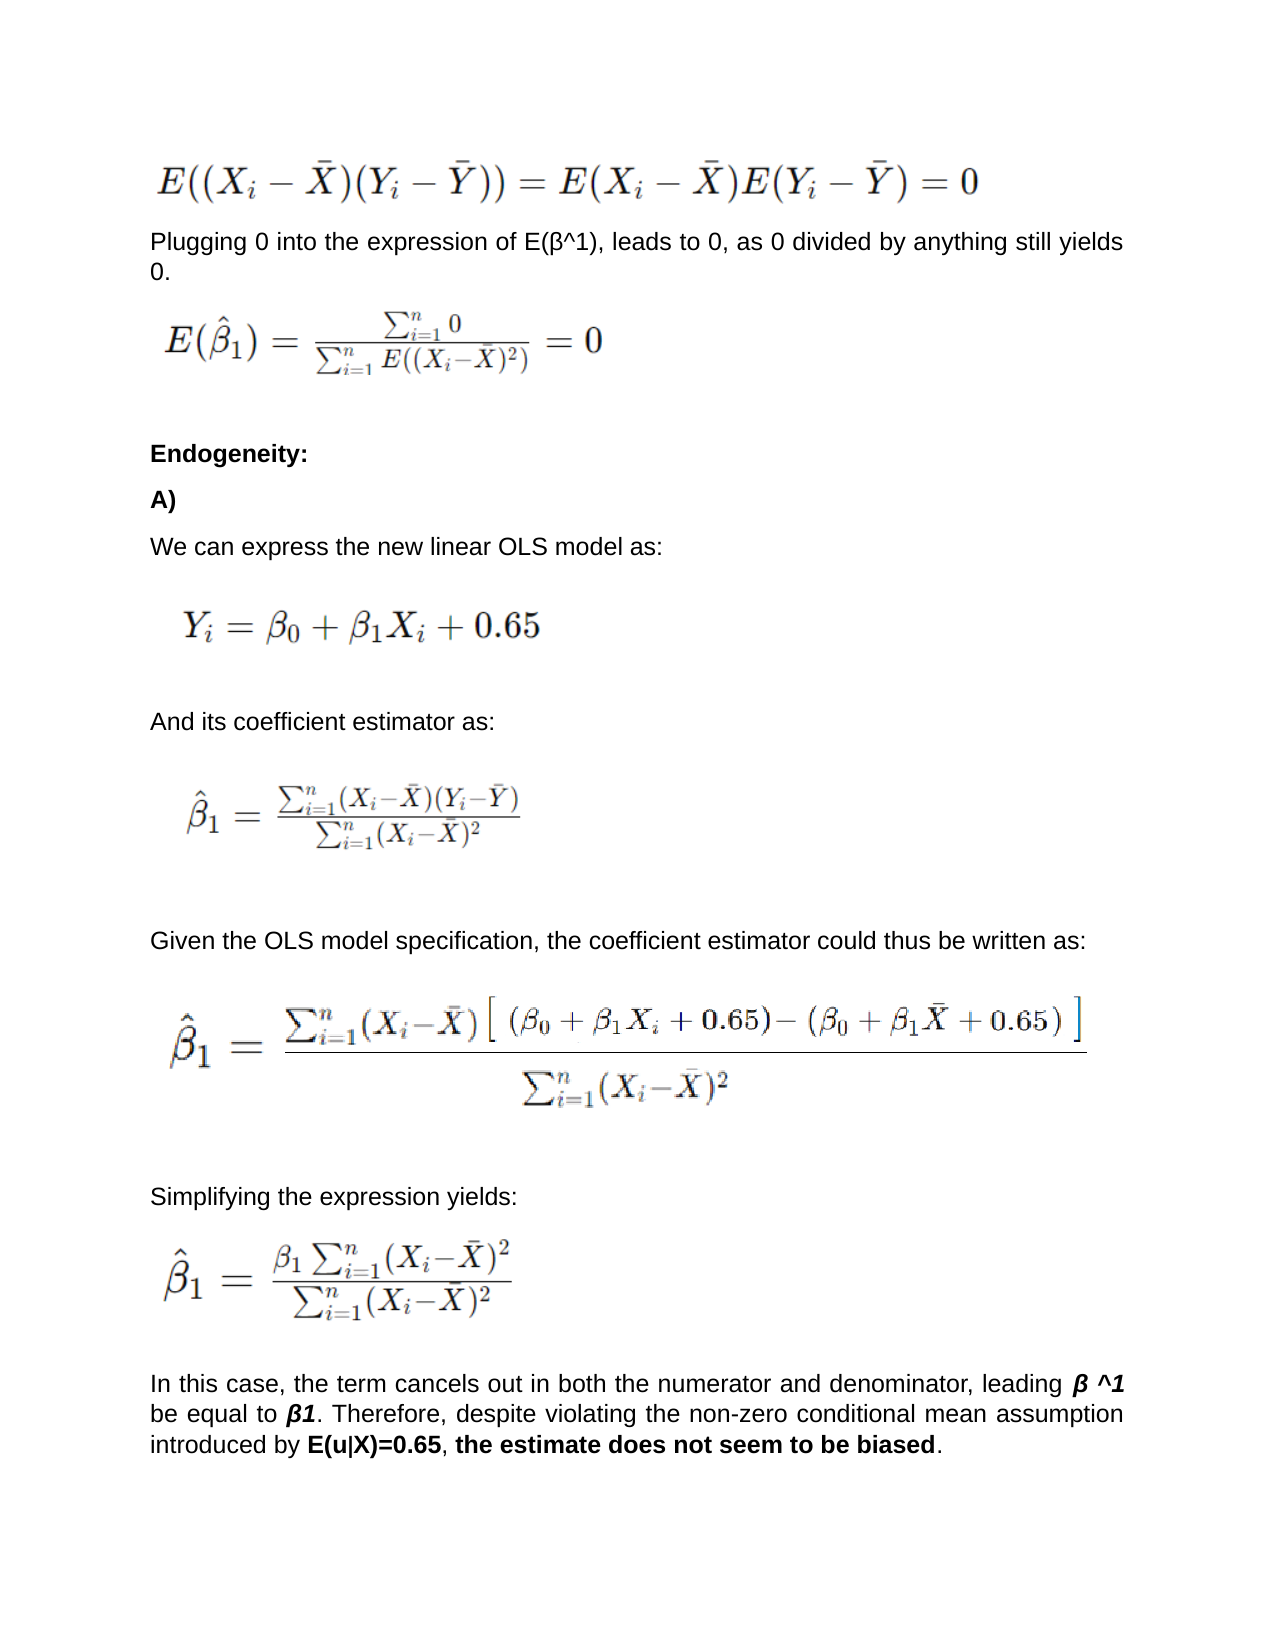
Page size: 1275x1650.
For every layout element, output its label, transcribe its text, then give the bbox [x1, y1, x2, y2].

text Given the OLS model specification, the coefficient estimator could thus be written as: [150, 926, 1125, 955]
text And its coefficient estimator as: [150, 706, 1125, 735]
text In this case, the term cancels out in both the numerator and denominator, leading β ^1 be equal to β1. Therefore, despite violating the non-zero conditional mean assumption introduced by E(u∣X)=0.65, the estimate does not seem to be biased. [150, 1369, 1125, 1459]
text We can express the new linear OLS model as: [150, 532, 1125, 561]
text A) [150, 485, 1125, 514]
text Simplifying the expression yields: [150, 1182, 1125, 1211]
text Endogeneity: [150, 439, 1125, 468]
text Plugging 0 into the expression of E(β^1), leads to 0, as 0 divided by anything still yields 0. [150, 227, 1125, 285]
